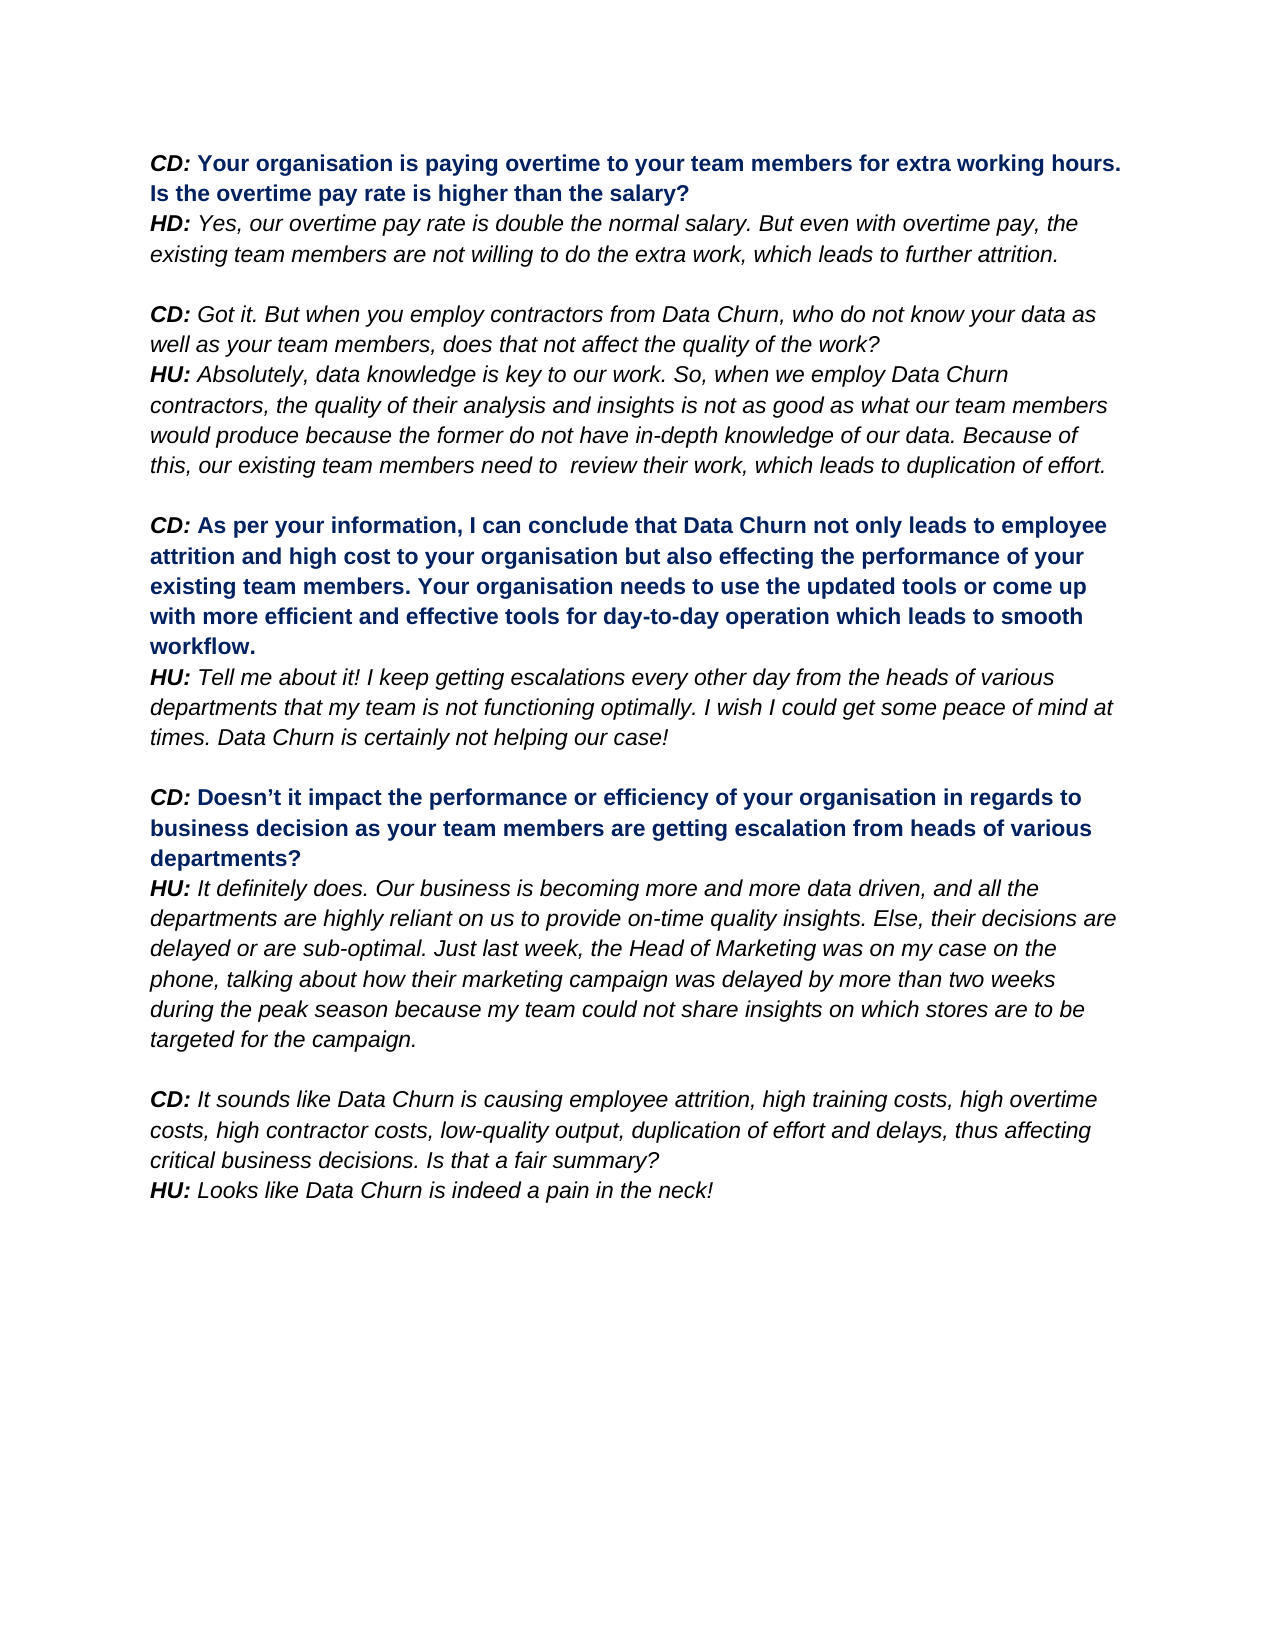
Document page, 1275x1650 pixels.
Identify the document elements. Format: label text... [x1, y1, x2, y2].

text CD: As per your information, I can conclude that Data Churn not only leads to employee attrition and high cost to your organisation but also effecting the performance of your existing team members. Your organisation needs to use the updated tools or come up with more efficient and effective tools for day-to-day operation which leads to smooth workflow. [150, 512, 1125, 660]
text HU: Absolutely, data knowledge is key to our work. So, when we employ Data Churn contractors, the quality of their analysis and insights is not as good as what our team members would produce because the former do not have in-depth knowledge of our data. Because of this, our existing team members need to review their work, which leads to duplication of effort. [150, 361, 1125, 478]
text HU: Looks like Data Churn is indeed a pain in the neck! [150, 1177, 1125, 1203]
text HU: It definitely does. Our business is becoming more and more data driven, and all the departments are highly reliant on us to provide on-time quality insights. Else, their decisions are delayed or are sub-optimal. Just last week, the Head of Marketing was on my case on the phone, talking about how their marketing campaign was delayed by more than two weeks during the peak season because my team could not share insights on which stores are to be targeted for the campaign. [150, 875, 1125, 1052]
text HU: Tell me about it! I keep getting escalations every other day from the heads of various departments that my team is not functioning optimally. I wish I could get some peace of mind at times. Data Churn is certainly not helping our case! [150, 663, 1125, 750]
text CD: It sounds like Data Churn is causing employee attrition, high training costs, high overtime costs, high contractor costs, low-quality output, duplication of effort and delays, thus affecting critical business decisions. Is that a fair summary? [150, 1086, 1125, 1173]
text CD: Doesn’t it impact the performance or efficiency of your organisation in regards to business decision as your team members are getting escalation from heads of various departments? [150, 784, 1125, 871]
text HD: Yes, our overtime pay rate is double the normal salary. But even with overtime pay, the existing team members are not willing to do the extra work, which leads to further attrition. [150, 210, 1125, 267]
text CD: Got it. But when you employ contractors from Data Churn, who do not know your data as well as your team members, does that not affect the quality of the work? [150, 301, 1125, 358]
text CD: Your organisation is paying overtime to your team members for extra working hours. Is the overtime pay rate is higher than the salary? [150, 150, 1125, 207]
